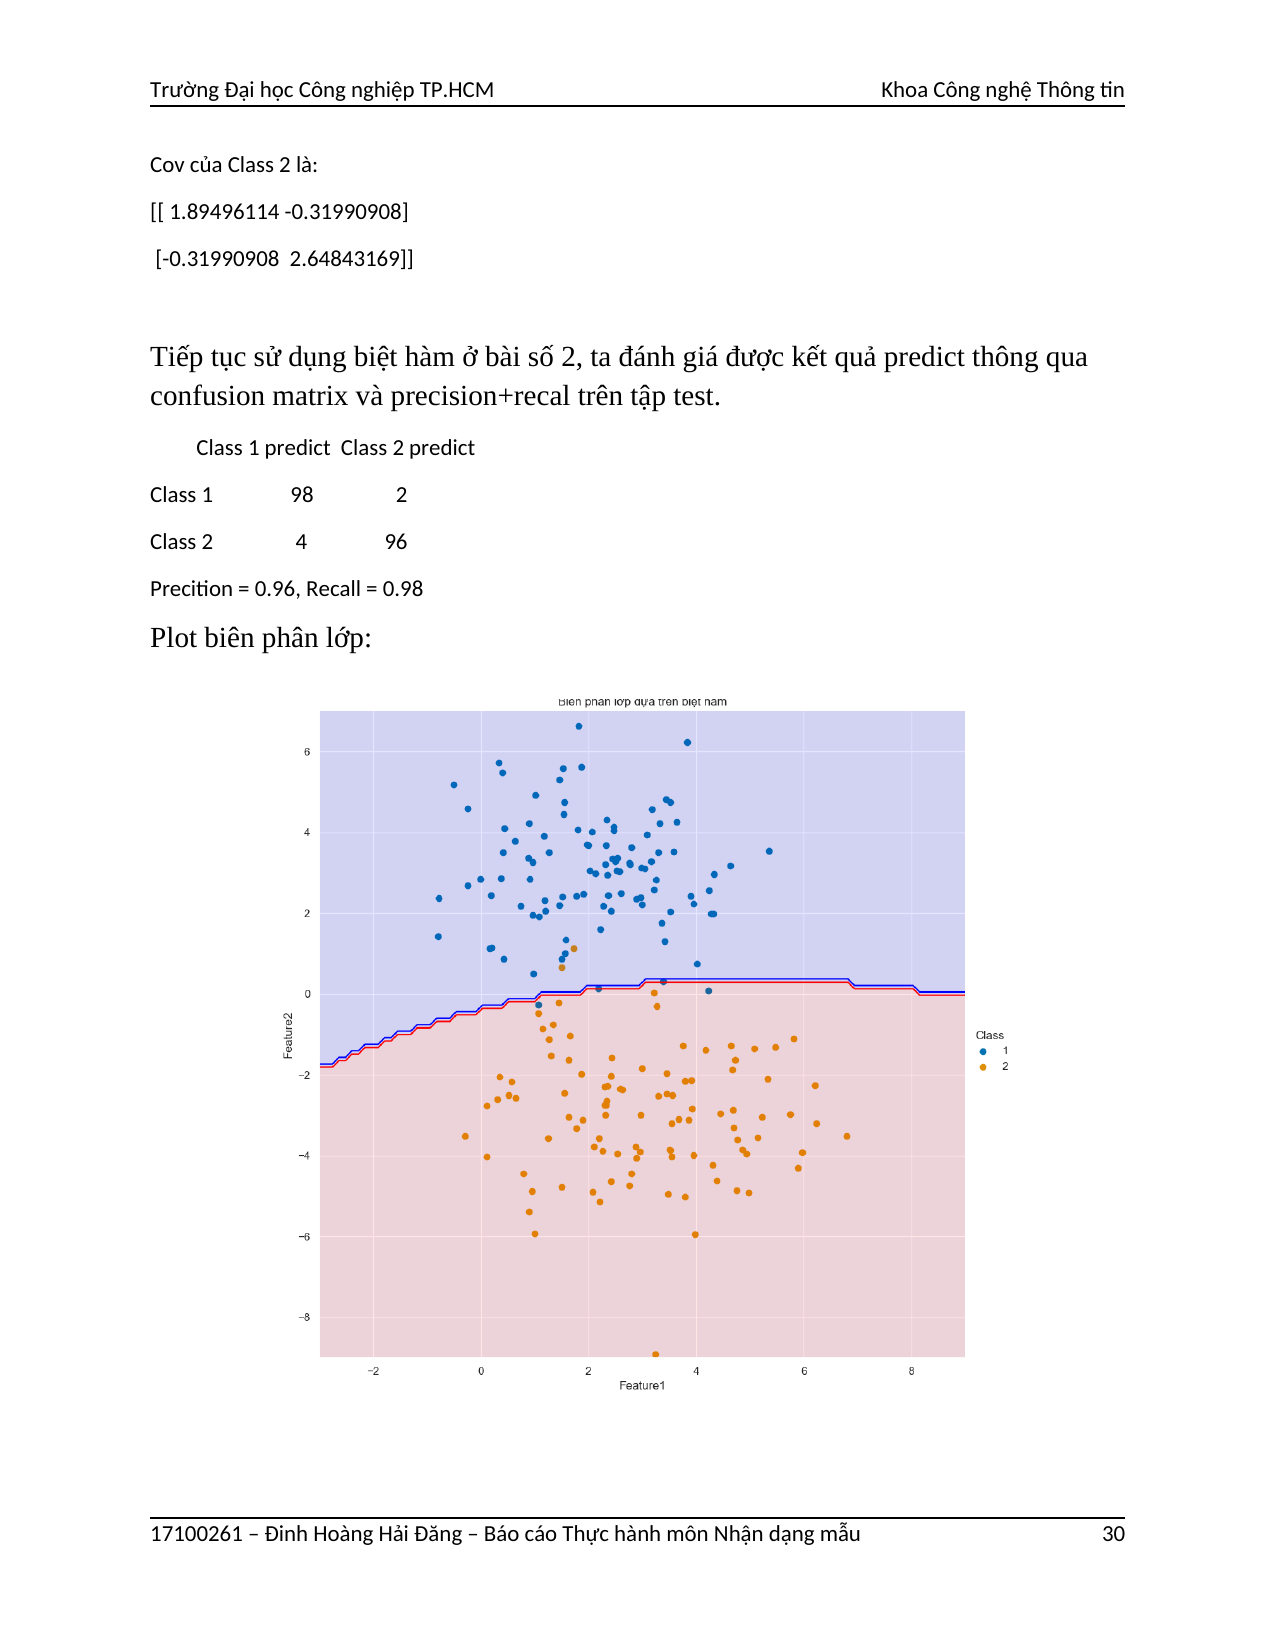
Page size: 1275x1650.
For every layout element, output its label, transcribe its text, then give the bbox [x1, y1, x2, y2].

table_header Cov của Class 2 là: [[ 1.89496114 -0.31990908] [-0.31990908 2.64843169]] [150, 150, 1125, 291]
picture [267, 699, 1017, 1404]
text Plot biên phân lớp: [150, 621, 1125, 654]
table_header Class 1 predict Class 2 predict Class 1 98 2 Class 2 4 96 Precition = 0.96, Recall = 0.98 [150, 433, 1125, 621]
text Tiếp tục sử dụng biệt hàm ở bài số 2, ta đánh giá được kết quả predict thông qua confusion matrix và precision+recal trên tập test. [150, 339, 1125, 411]
